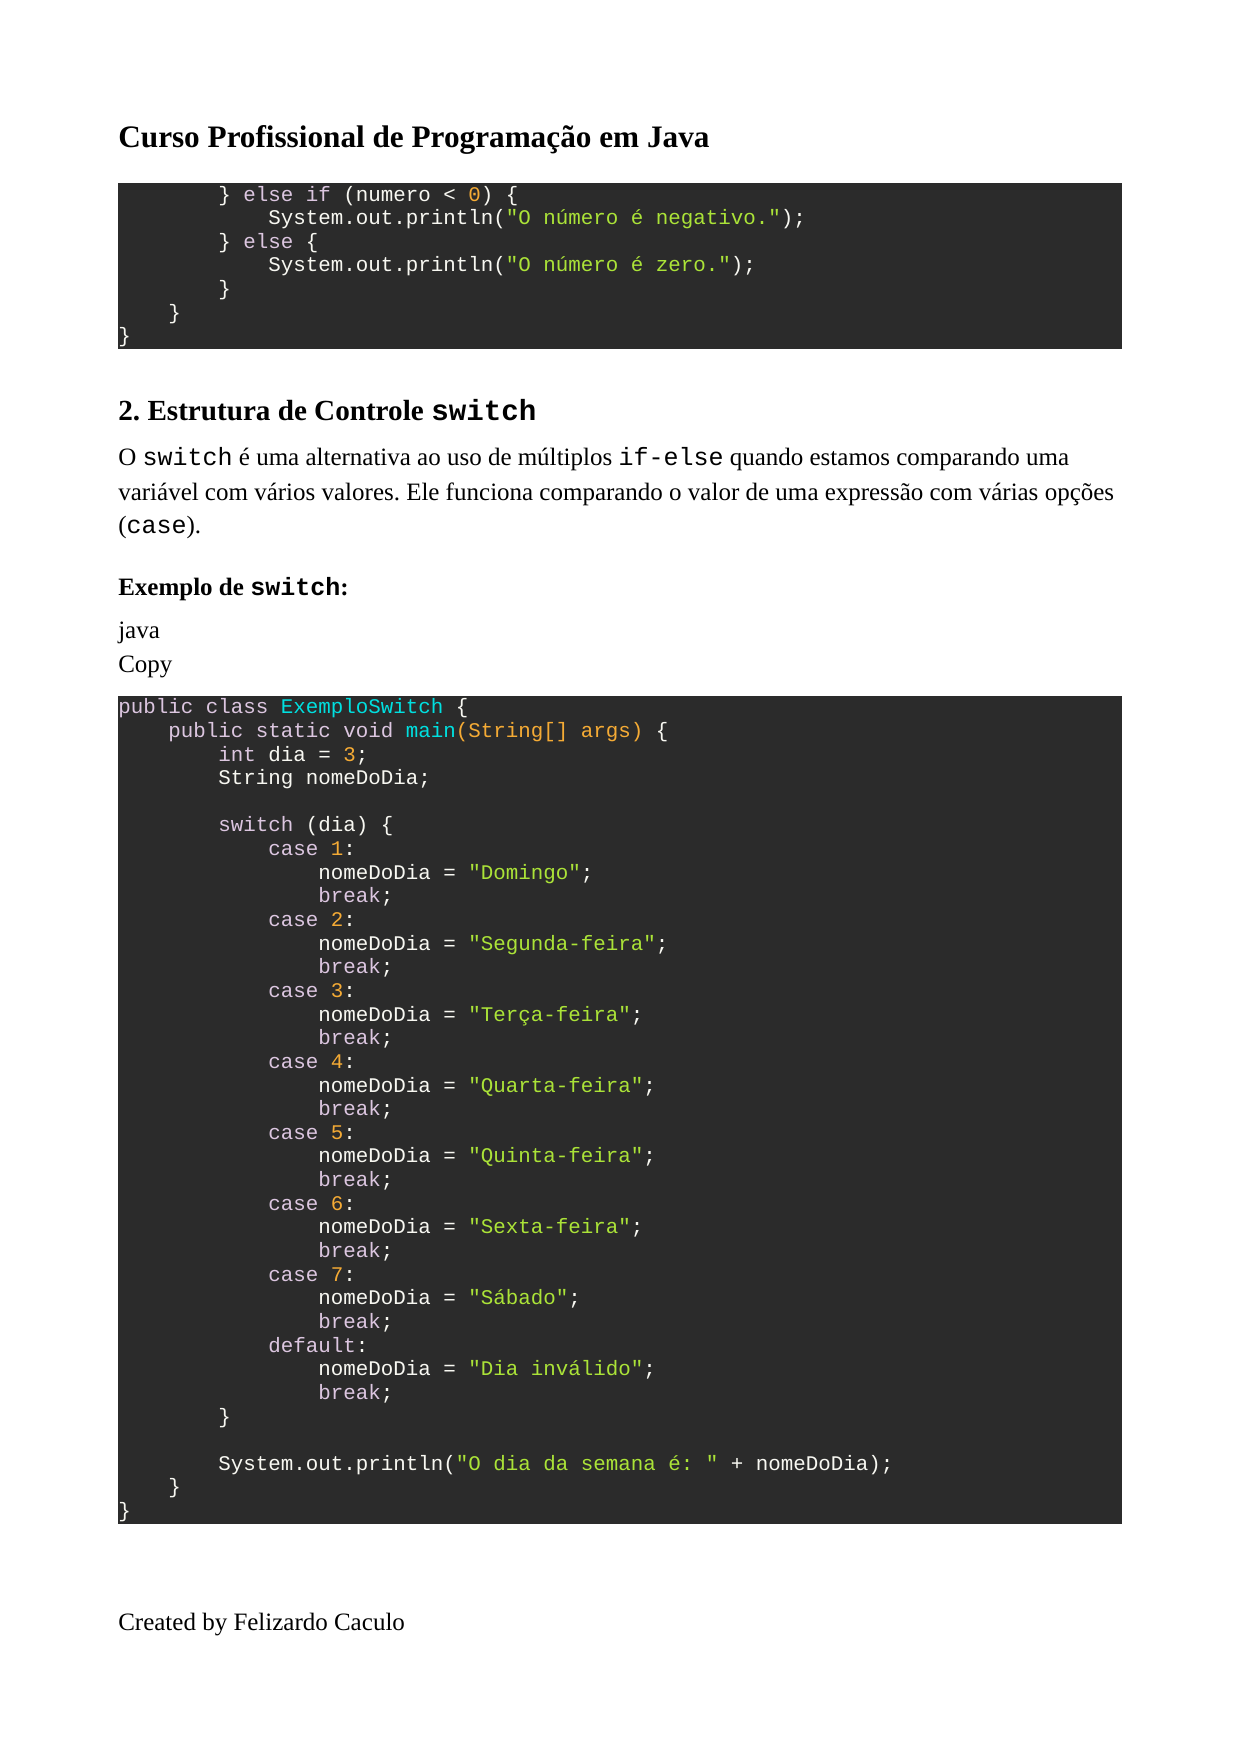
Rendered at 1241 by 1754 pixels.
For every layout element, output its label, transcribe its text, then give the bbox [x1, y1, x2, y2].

text String nomeDoDia; [118, 767, 1122, 791]
text nomeDoDia = "Domingo"; [118, 862, 1122, 885]
text } [118, 1406, 1122, 1429]
text nomeDoDia = "Terça-feira"; [118, 1004, 1122, 1027]
text System.out.println("O número é zero."); [118, 254, 1122, 278]
text break; [118, 885, 1122, 909]
text } [118, 278, 1122, 302]
text nomeDoDia = "Quinta-feira"; [118, 1146, 1122, 1169]
text case 2: [118, 909, 1122, 933]
text break; [118, 1027, 1122, 1051]
text } else if (numero < 0) { [118, 183, 1122, 207]
text java [118, 616, 1122, 644]
text case 7: [118, 1264, 1122, 1287]
text System.out.println("O número é negativo."); [118, 207, 1122, 231]
text nomeDoDia = "Sexta-feira"; [118, 1216, 1122, 1240]
text break; [118, 1098, 1122, 1122]
text break; [118, 1311, 1122, 1335]
text break; [118, 1382, 1122, 1406]
text } [118, 325, 1122, 349]
text public class ExemploSwitch { [118, 696, 1122, 720]
text break; [118, 956, 1122, 980]
text } [118, 1477, 1122, 1500]
text } [118, 1500, 1122, 1524]
text case 5: [118, 1122, 1122, 1146]
text nomeDoDia = "Segunda-feira"; [118, 933, 1122, 956]
text break; [118, 1240, 1122, 1264]
text } [118, 302, 1122, 325]
subtitle Exemplo de switch: [118, 572, 1122, 603]
text case 1: [118, 838, 1122, 862]
text } else { [118, 231, 1122, 254]
text break; [118, 1169, 1122, 1193]
text System.out.println("O dia da semana é: " + nomeDoDia); [118, 1453, 1122, 1477]
text case 3: [118, 980, 1122, 1004]
text default: [118, 1335, 1122, 1358]
text nomeDoDia = "Dia inválido"; [118, 1358, 1122, 1382]
text case 6: [118, 1193, 1122, 1216]
text public static void main(String[] args) { [118, 720, 1122, 743]
text nomeDoDia = "Quarta-feira"; [118, 1074, 1122, 1098]
text int dia = 3; [118, 743, 1122, 767]
text case 4: [118, 1051, 1122, 1074]
subtitle 2. Estrutura de Controle switch [118, 393, 1122, 429]
text switch (dia) { [118, 814, 1122, 838]
text nomeDoDia = "Sábado"; [118, 1287, 1122, 1311]
text Copy [118, 649, 1122, 677]
text O switch é uma alternativa ao uso de múltiplos if-else quando estamos comparando uma variável com vários valores. Ele funciona comparando o valor de uma expressão com várias opções (case). [118, 442, 1122, 541]
